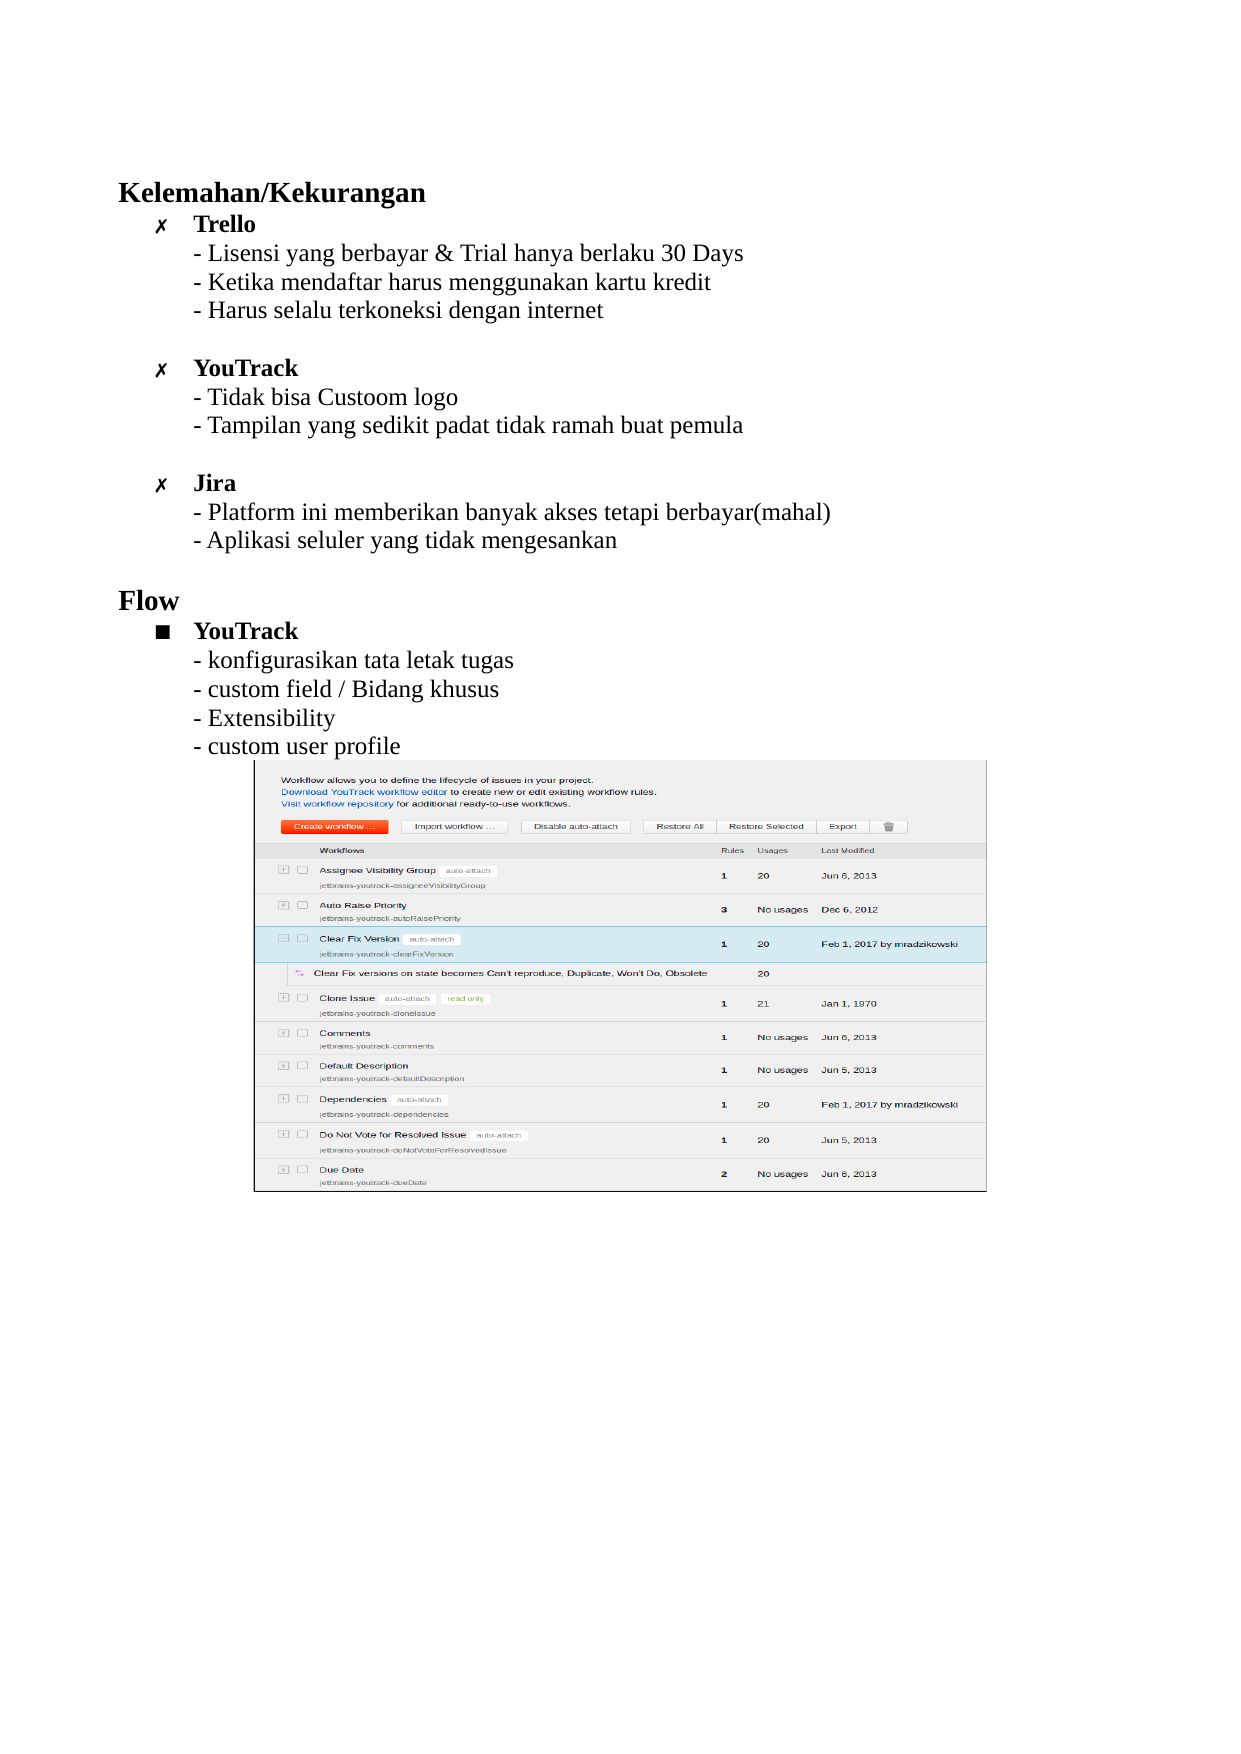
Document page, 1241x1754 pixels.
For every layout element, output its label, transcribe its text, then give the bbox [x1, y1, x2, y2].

list - Harus selalu terkoneksi dengan internet [156, 295, 1122, 324]
list - custom field / Bidang khusus [156, 674, 1122, 703]
picture [253, 760, 987, 1192]
list - Tampilan yang sedikit padat tidak ramah buat pemula [156, 410, 1122, 439]
list - Ketika mendaftar harus menggunakan kartu kredit [156, 267, 1122, 295]
list - custom user profile [156, 731, 1122, 760]
list - Lisensi yang berbayar & Trial hanya berlaku 30 Days [156, 238, 1122, 267]
list Jira [156, 468, 1122, 497]
list - Extensibility [156, 703, 1122, 731]
list - Aplikasi seluler yang tidak mengesankan [156, 525, 1122, 554]
list YouTrack [156, 353, 1122, 382]
list - konfigurasikan tata letak tugas [156, 645, 1122, 674]
list YouTrack [156, 616, 1122, 645]
list - Tidak bisa Custoom logo [156, 382, 1122, 410]
list Trello [156, 209, 1122, 238]
text Flow [118, 583, 1122, 616]
list - Platform ini memberikan banyak akses tetapi berbayar(mahal) [156, 497, 1122, 525]
text Kelemahan/Kekurangan [118, 176, 1122, 209]
